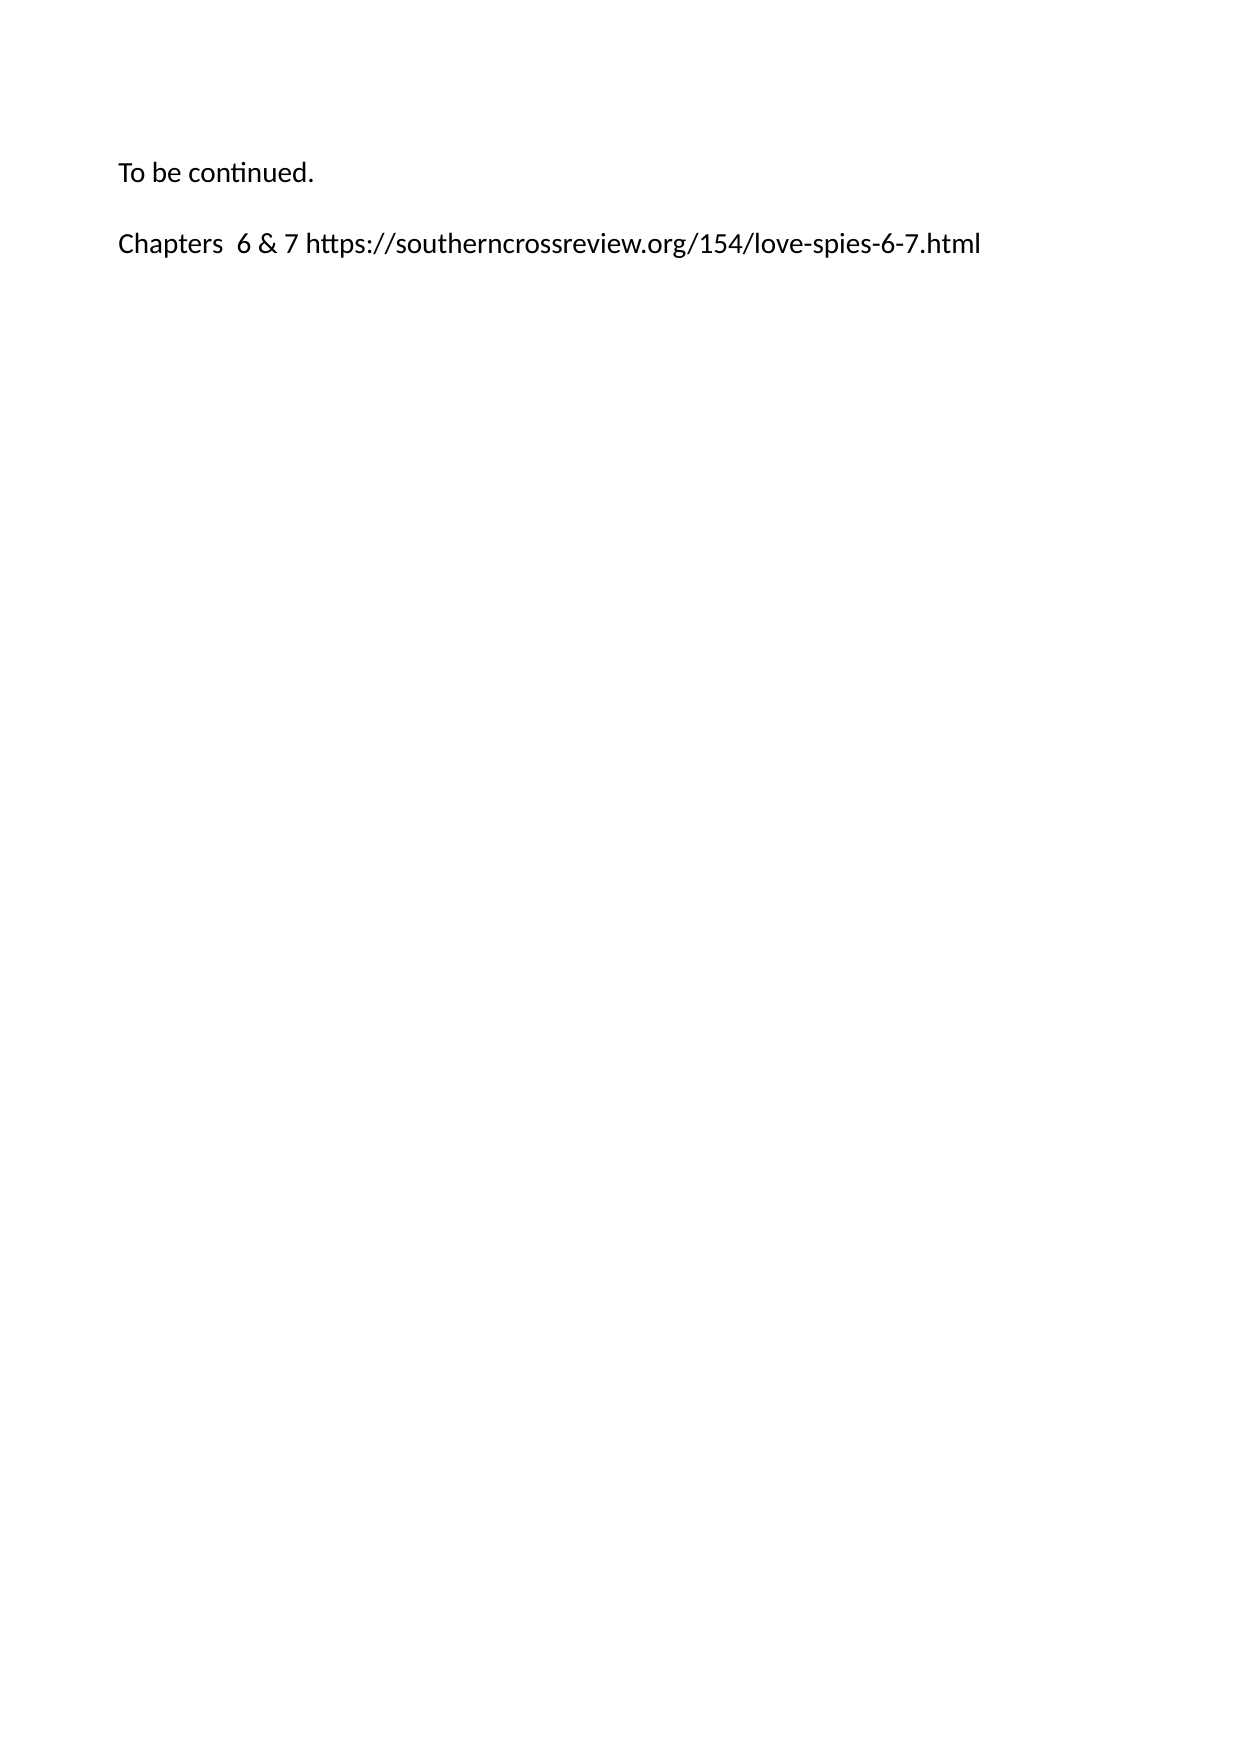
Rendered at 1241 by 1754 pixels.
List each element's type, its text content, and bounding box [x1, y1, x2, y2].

text To be continued. [118, 154, 1122, 189]
text Chapters 6 & 7 https://southerncrossreview.org/154/love-spies-6-7.html [118, 225, 1122, 261]
